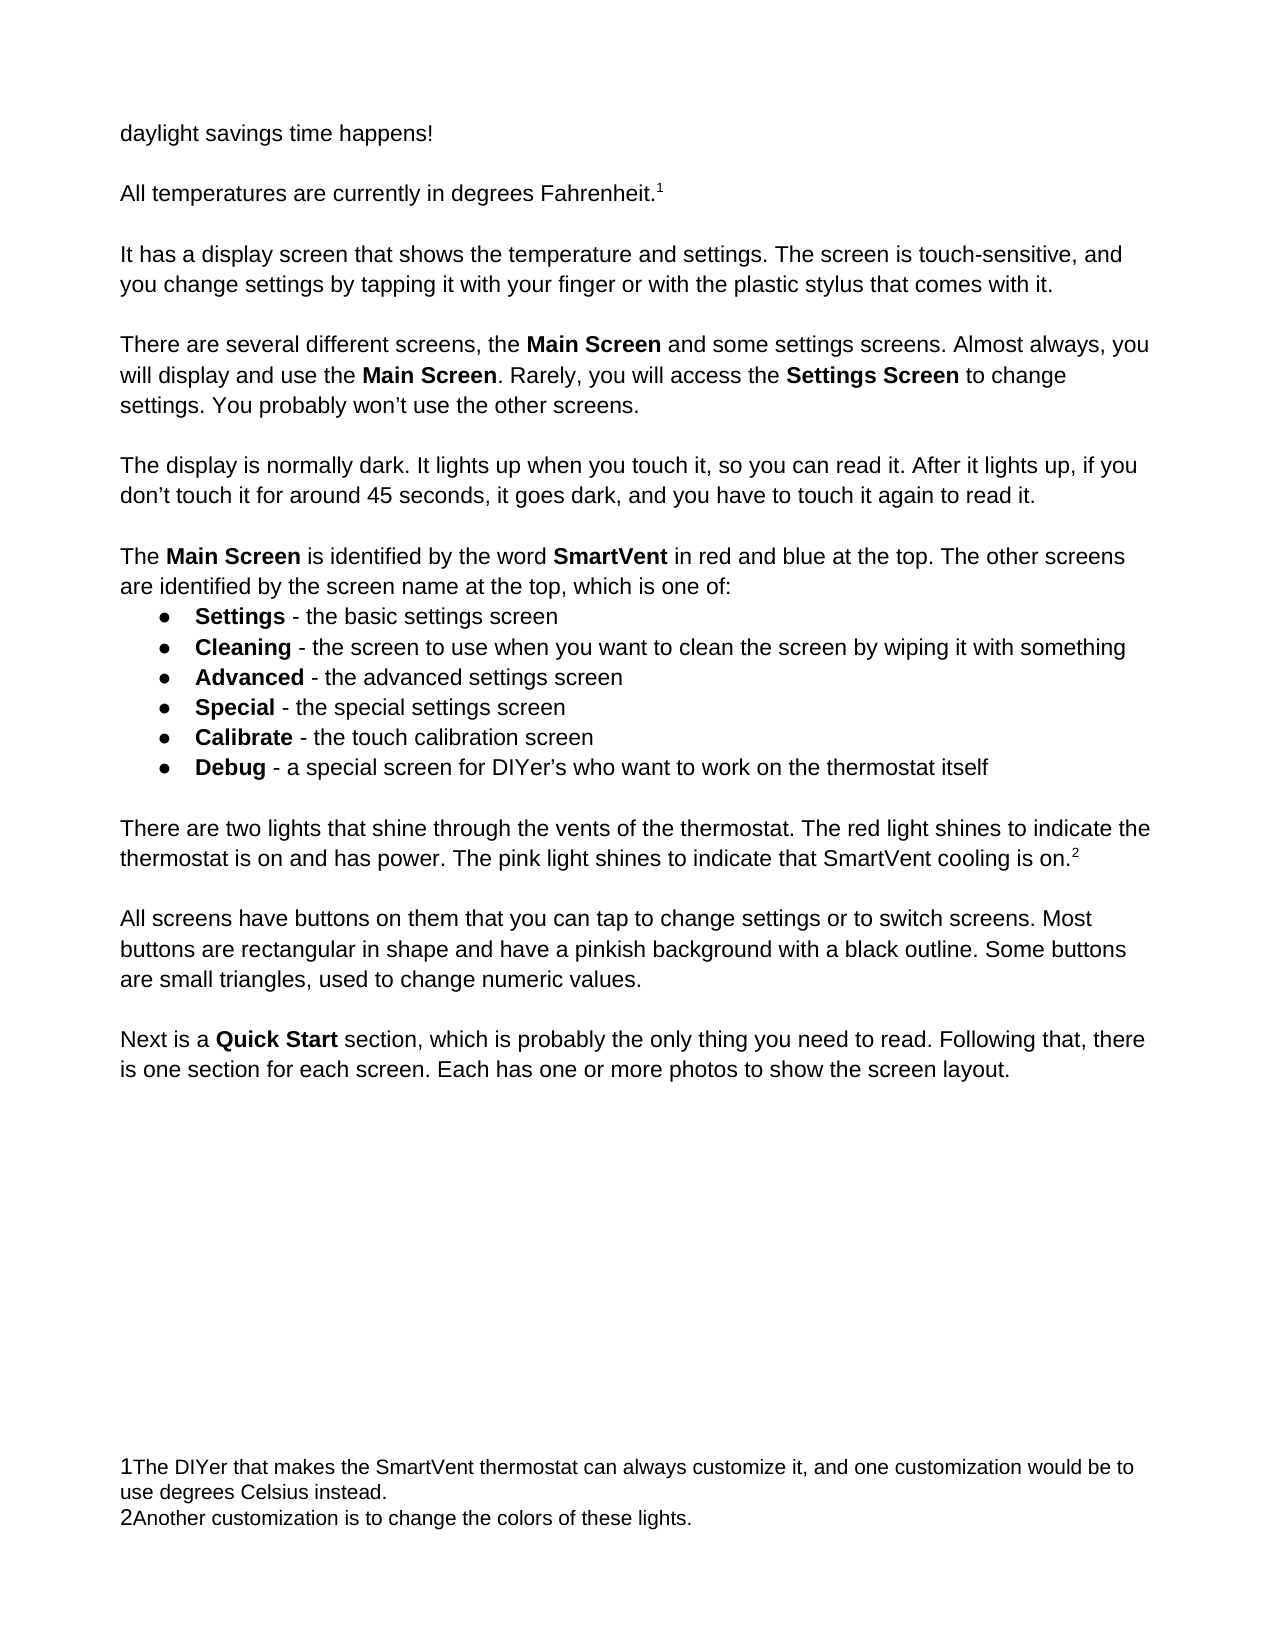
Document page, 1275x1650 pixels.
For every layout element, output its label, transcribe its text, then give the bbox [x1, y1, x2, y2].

text Another customization is to change the colors of these lights. [120, 1504, 1155, 1530]
text It has a display screen that shows the temperature and settings. The screen is touch-sensitive, and you change settings by tapping it with your finger or with the plastic stylus that comes with it. [120, 241, 1155, 297]
text There are two lights that shine through the vents of the thermostat. The red light shines to indicate the thermostat is on and has power. The pink light shines to indicate that SmartVent cooling is on. [120, 815, 1155, 871]
list Cleaning - the screen to use when you want to clean the screen by wiping it with something [157, 633, 1155, 660]
text All temperatures are currently in degrees Fahrenheit. [120, 180, 1155, 207]
text There are several different screens, the Main Screen and some settings screens. Almost always, you will display and use the Main Screen. Rarely, you will access the Settings Screen to change settings. You probably won’t use the other screens. [120, 331, 1155, 418]
text The display is normally dark. It lights up when you touch it, so you can read it. After it lights up, if you don’t touch it for around 45 seconds, it goes dark, and you have to touch it again to read it. [120, 452, 1155, 509]
list Debug - a special screen for DIYer’s who want to work on the thermostat itself [157, 754, 1155, 781]
list Calibrate - the touch calibration screen [157, 724, 1155, 751]
text daylight savings time happens! [120, 120, 1155, 146]
text All screens have buttons on them that you can tap to change settings or to switch screens. Most buttons are rectangular in shape and have a pinkish background with a black outline. Some buttons are small triangles, used to change numeric values. [120, 905, 1155, 992]
text Next is a Quick Start section, which is probably the only thing you need to read. Following that, there is one section for each screen. Each has one or more photos to show the screen layout. [120, 1026, 1155, 1083]
text The DIYer that makes the SmartVent thermostat can always customize it, and one customization would be to use degrees Celsius instead. [120, 1453, 1155, 1504]
text The Main Screen is identified by the word SmartVent in red and blue at the top. The other screens are identified by the screen name at the top, which is one of: [120, 543, 1155, 599]
list Settings - the basic settings screen [157, 603, 1155, 630]
list Advanced - the advanced settings screen [157, 664, 1155, 690]
list Special - the special settings screen [157, 694, 1155, 720]
